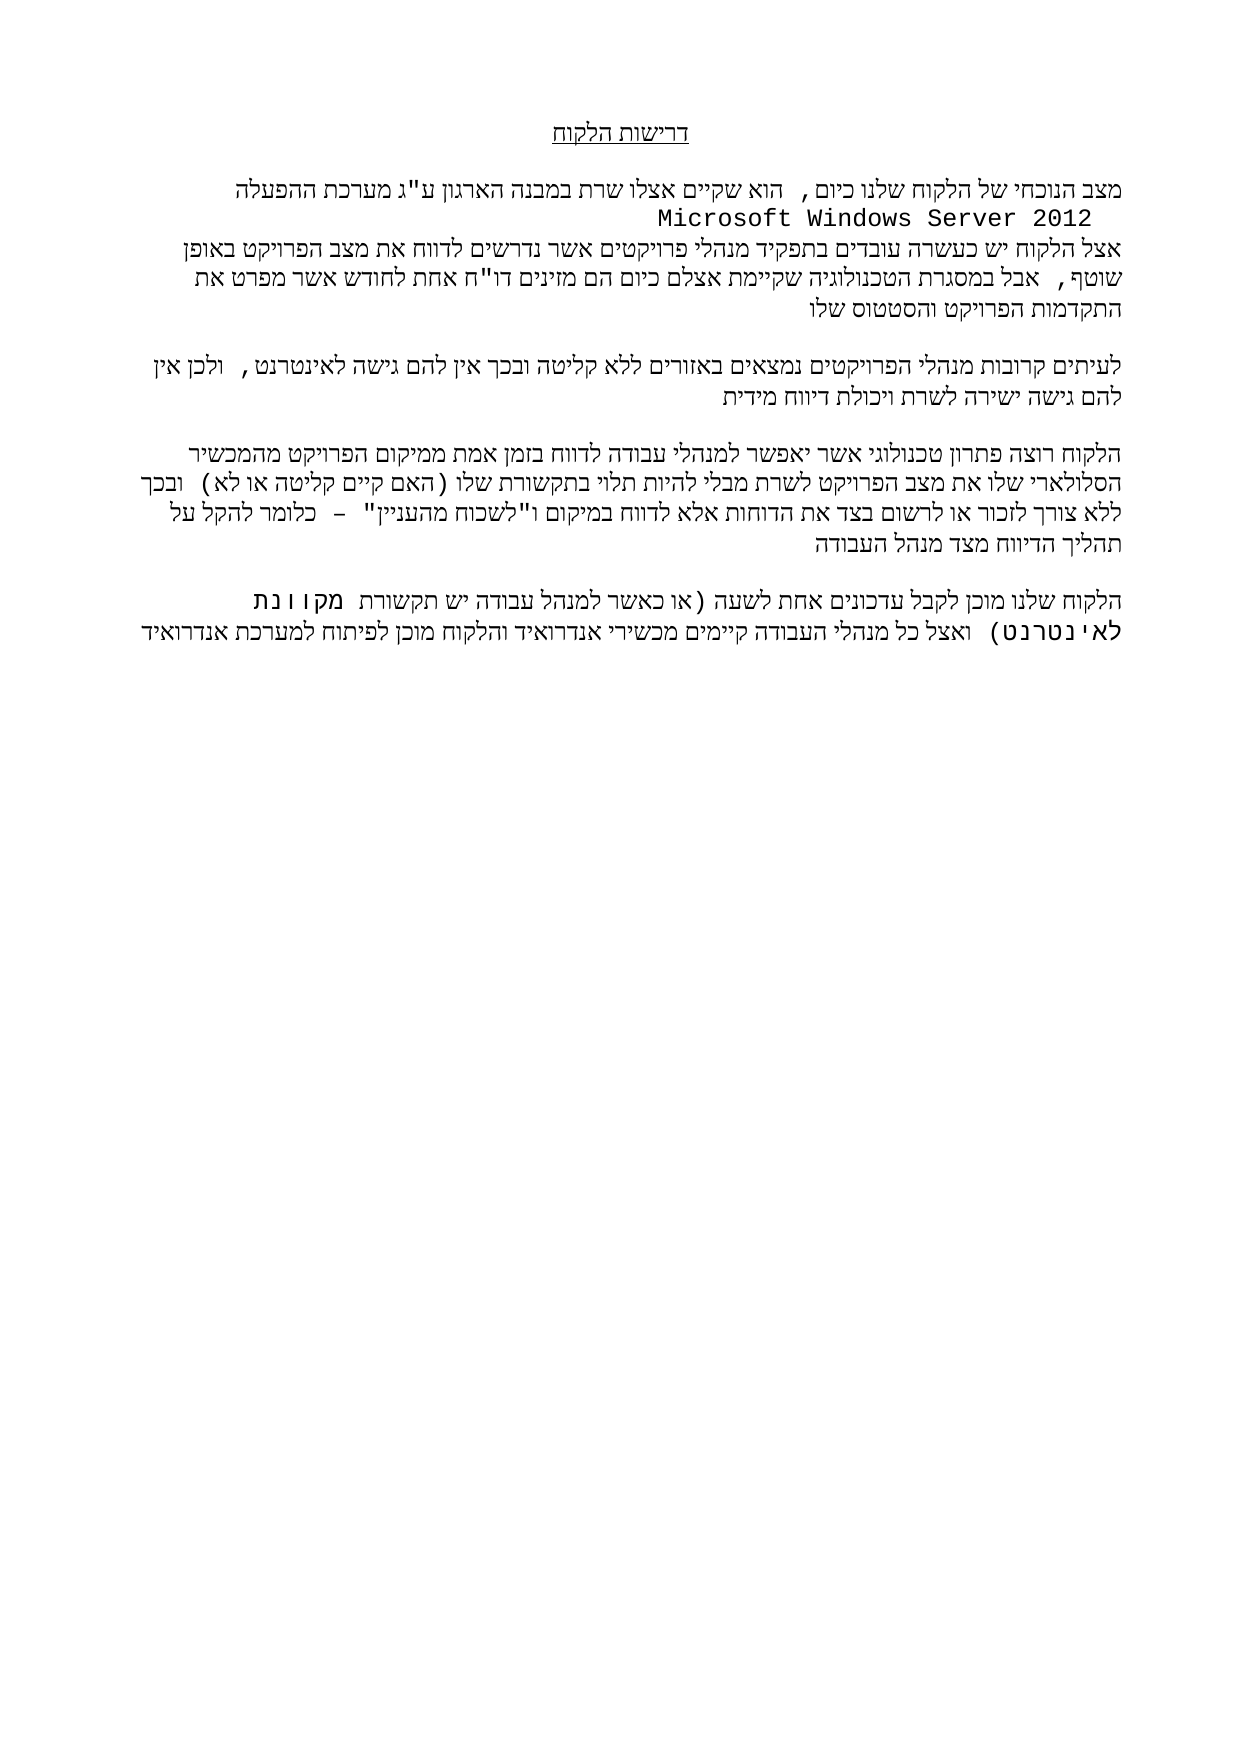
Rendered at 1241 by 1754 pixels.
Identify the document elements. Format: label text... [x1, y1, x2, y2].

text אצל הלקוח יש כעשרה עובדים בתפקיד מנהלי פרויקטים אשר נדרשים לדווח את מצב הפרויקט באופן שוטף, אבל במסגרת הטכנולוגיה שקיימת אצלם כיום הם מזינים דו"ח אחת לחודש אשר מפרט את התקדמות הפרויקט והסטטוס שלו [118, 234, 1122, 323]
text לעיתים קרובות מנהלי הפרויקטים נמצאים באזורים ללא קליטה ובכך אין להם גישה לאינטרנט, ולכן אין להם גישה ישירה לשרת ויכולת דיווח מידית [118, 351, 1122, 411]
text הלקוח רוצה פתרון טכנולוגי אשר יאפשר למנהלי עבודה לדווח בזמן אמת ממיקום הפרויקט מהמכשיר הסלולארי שלו את מצב הפרויקט לשרת מבלי להיות תלוי בתקשורת שלו (האם קיים קליטה או לא) ובכך ללא צורך לזכור או לרשום בצד את הדוחות אלא לדווח במיקום ו"לשכוח מהעניין" – כלומר להקל על תהליך הדיווח מצד מנהל העבודה [118, 439, 1122, 558]
text הלקוח שלנו מוכן לקבל עדכונים אחת לשעה (או כאשר למנהל עבודה יש תקשורת מקוונת לאינטרנט) ואצל כל מנהלי העבודה קיימים מכשירי אנדרואיד והלקוח מוכן לפיתוח למערכת אנדרואיד [118, 586, 1122, 648]
text דרישות הלקוח [118, 118, 1122, 147]
text מצב הנוכחי של הלקוח שלנו כיום, הוא שקיים אצלו שרת במבנה הארגון ע"ג מערכת ההפעלה [118, 175, 1122, 206]
text Microsoft Windows Server 2012 [118, 206, 1122, 234]
